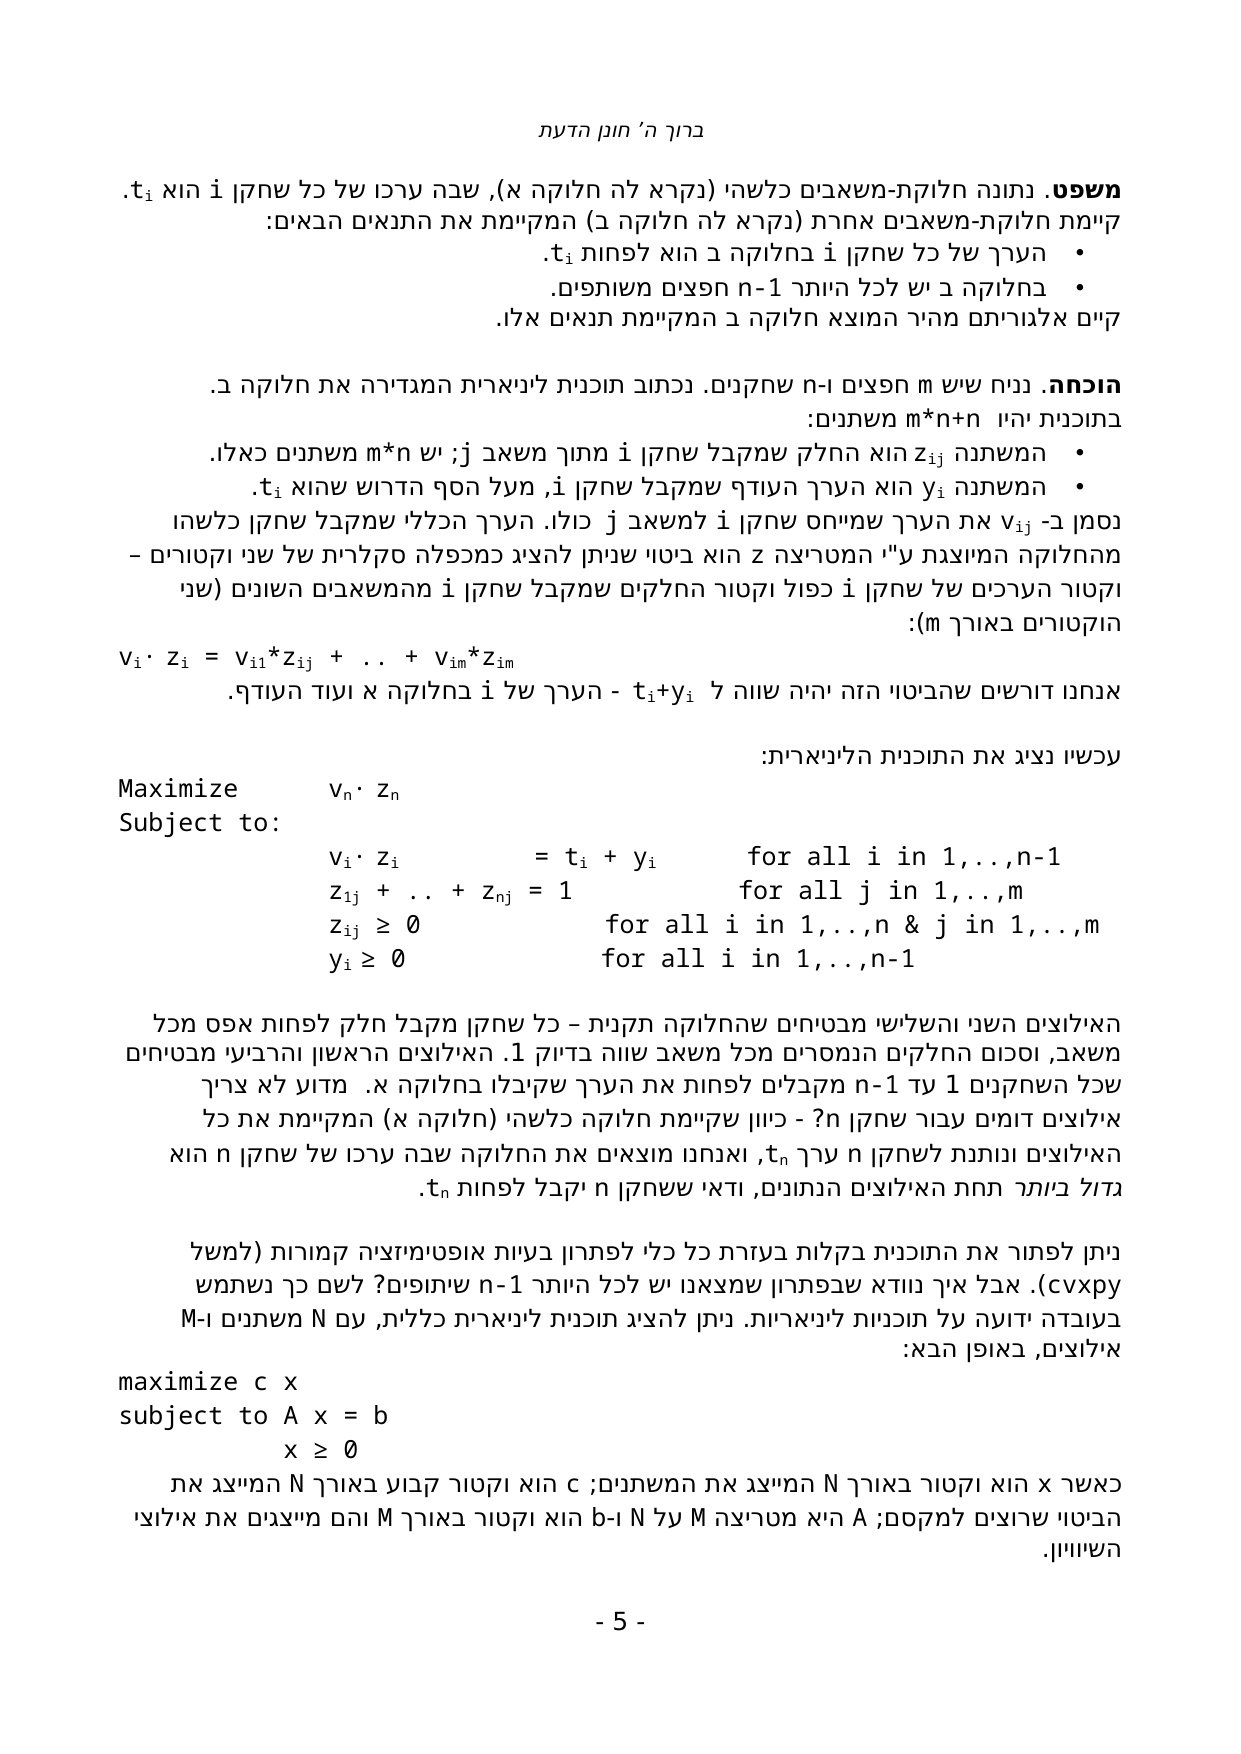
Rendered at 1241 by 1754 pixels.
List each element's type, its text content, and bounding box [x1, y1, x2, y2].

list המשתנה zij הוא החלק שמקבל שחקן i מתוך משאב j; יש m*n משתנים כאלו. [118, 434, 1084, 469]
text x ≥ 0 [118, 1432, 1122, 1466]
text הוכחה. נניח שיש m חפצים ו-n שחקנים. נכתוב תוכנית ליניארית המגדירה את חלוקה ב. בתוכנית יהיו m*n+n משתנים: [118, 366, 1122, 434]
text vi· zi = ti + yi for all i in 1,..,n-1 [118, 838, 1122, 872]
text אנחנו דורשים שהביטוי הזה יהיה שווה ל ti+yi - הערך של i בחלוקה א ועוד העודף. [118, 673, 1122, 707]
text כאשר x הוא וקטור באורך N המייצג את המשתנים; c הוא וקטור קבוע באורך N המייצג את הביטוי שרוצים למקסם; A היא מטריצה M על N ו-b הוא וקטור באורך M והם מייצגים את אילוצי השיוויון. [118, 1466, 1122, 1563]
text subject to A x = b [118, 1398, 1122, 1432]
list הערך של כל שחקן i בחלוקה ב הוא לפחות ti. [118, 235, 1084, 269]
text קיים אלגוריתם מהיר המוצא חלוקה ב המקיימת תנאים אלו. [118, 303, 1122, 332]
text משפט. נתונה חלוקת-משאבים כלשהי (נקרא לה חלוקה א), שבה ערכו של כל שחקן i הוא ti. קיימת חלוקת-משאבים אחרת (נקרא לה חלוקה ב) המקיימת את התנאים הבאים: [118, 172, 1122, 235]
list המשתנה yi הוא הערך העודף שמקבל שחקן i, מעל הסף הדרוש שהוא ti. [118, 469, 1084, 503]
text vi· zi = vi1*zij + .. + vim*zim [118, 639, 1122, 673]
text maximize c x [118, 1364, 1122, 1398]
text yi ≥ 0 for all i in 1,..,n-1 [118, 941, 1122, 975]
text Subject to: [118, 804, 1122, 838]
text נסמן ב- vij את הערך שמייחס שחקן i למשאב j כולו. הערך הכללי שמקבל שחקן כלשהו מהחלוקה המיוצגת ע"י המטריצה z הוא ביטוי שניתן להציג כמכפלה סקלרית של שני וקטורים – וקטור הערכים של שחקן i כפול וקטור החלקים שמקבל שחקן i מהמשאבים השונים (שני הוקטורים באורך m): [118, 503, 1122, 639]
text z1j + .. + znj = 1 for all j in 1,..,m [118, 872, 1122, 907]
list בחלוקה ב יש לכל היותר n-1 חפצים משותפים. [118, 269, 1084, 303]
text ניתן לפתור את התוכנית בקלות בעזרת כל כלי לפתרון בעיות אופטימיזציה קמורות (למשל cvxpy). אבל איך נוודא שבפתרון שמצאנו יש לכל היותר n-1 שיתופים? לשם כך נשתמש בעובדה ידועה על תוכניות ליניאריות. ניתן להציג תוכנית ליניארית כללית, עם N משתנים ו-M אילוצים, באופן הבא: [118, 1237, 1122, 1364]
text עכשיו נציג את התוכנית הליניארית: [118, 741, 1122, 770]
text zij ≥ 0 for all i in 1,..,n & j in 1,..,m [118, 907, 1122, 941]
text האילוצים השני והשלישי מבטיחים שהחלוקה תקנית – כל שחקן מקבל חלק לפחות אפס מכל משאב, וסכום החלקים הנמסרים מכל משאב שווה בדיוק 1. האילוצים הראשון והרביעי מבטיחים שכל השחקנים 1 עד n-1 מקבלים לפחות את הערך שקיבלו בחלוקה א. מדוע לא צריך אילוצים דומים עבור שחקן n? - כיוון שקיימת חלוקה כלשהי (חלוקה א) המקיימת את כל האילוצים ונותנת לשחקן n ערך tn, ואנחנו מוצאים את החלוקה שבה ערכו של שחקן n הוא גדול ביותר תחת האילוצים הנתונים, ודאי ששחקן n יקבל לפחות tn. [118, 1009, 1122, 1203]
text Maximize vn· zn [118, 770, 1122, 804]
